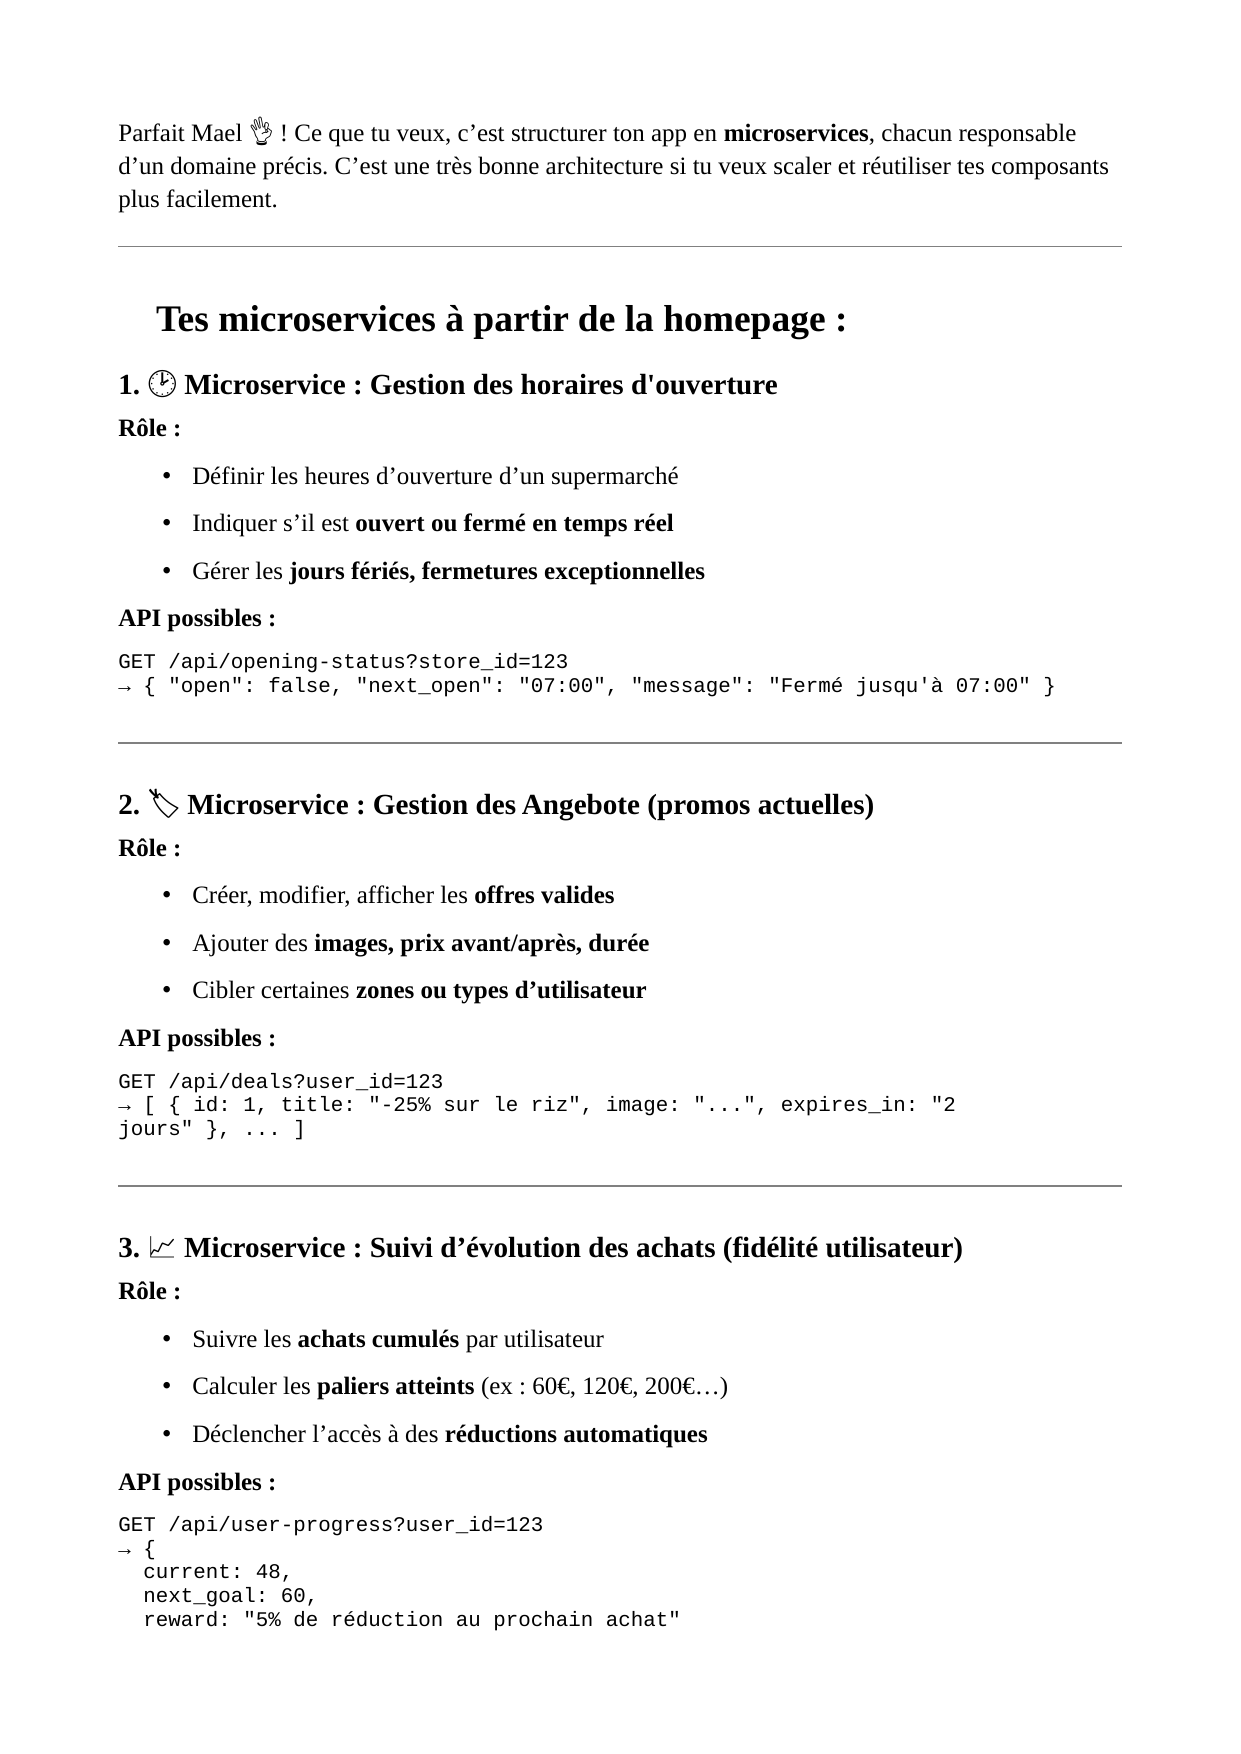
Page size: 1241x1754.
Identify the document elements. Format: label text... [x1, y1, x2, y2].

subtitle 1. 🕑 Microservice : Gestion des horaires d'ouverture [118, 367, 1122, 401]
list Suivre les achats cumulés par utilisateur [162, 1324, 1122, 1352]
text API possibles : [118, 1467, 1122, 1495]
text API possibles : [118, 1023, 1122, 1052]
list Créer, modifier, afficher les offres valides [162, 880, 1122, 909]
text GET /api/deals?user_id=123 [118, 1071, 1122, 1094]
text Rôle : [118, 1276, 1122, 1305]
text GET /api/user-progress?user_id=123 [118, 1514, 1122, 1538]
text current: 48, [118, 1561, 1122, 1585]
subtitle 3. 📈 Microservice : Suivi d’évolution des achats (fidélité utilisateur) [118, 1230, 1122, 1264]
list Ajouter des images, prix avant/après, durée [162, 928, 1122, 957]
list Déclencher l’accès à des réductions automatiques [162, 1419, 1122, 1448]
subtitle 2. 🏷️ Microservice : Gestion des Angebote (promos actuelles) [118, 787, 1122, 820]
text reward: "5% de réduction au prochain achat" [118, 1609, 1122, 1632]
list Gérer les jours fériés, fermetures exceptionnelles [162, 556, 1122, 585]
list Définir les heures d’ouverture d’un supermarché [162, 461, 1122, 489]
text Parfait Mael 👌 ! Ce que tu veux, c’est structurer ton app en microservices, chacun responsable d’un domaine précis. C’est une très bonne architecture si tu veux scaler et réutiliser tes composants plus facilement. [118, 118, 1122, 213]
text Rôle : [118, 833, 1122, 862]
text GET /api/opening-status?store_id=123 [118, 651, 1122, 675]
text → [ { id: 1, title: "-25% sur le riz", image: "...", expires_in: "2 jours" }, ... ] [118, 1094, 1122, 1142]
text next_goal: 60, [118, 1585, 1122, 1609]
text Rôle : [118, 413, 1122, 442]
list Cibler certaines zones ou types d’utilisateur [162, 976, 1122, 1004]
subtitle 🧩 Tes microservices à partir de la homepage : [118, 297, 1122, 340]
text → { "open": false, "next_open": "07:00", "message": "Fermé jusqu'à 07:00" } [118, 675, 1122, 698]
text API possibles : [118, 603, 1122, 632]
text → { [118, 1538, 1122, 1561]
list Indiquer s’il est ouvert ou fermé en temps réel [162, 508, 1122, 537]
list Calculer les paliers atteints (ex : 60€, 120€, 200€…) [162, 1371, 1122, 1400]
